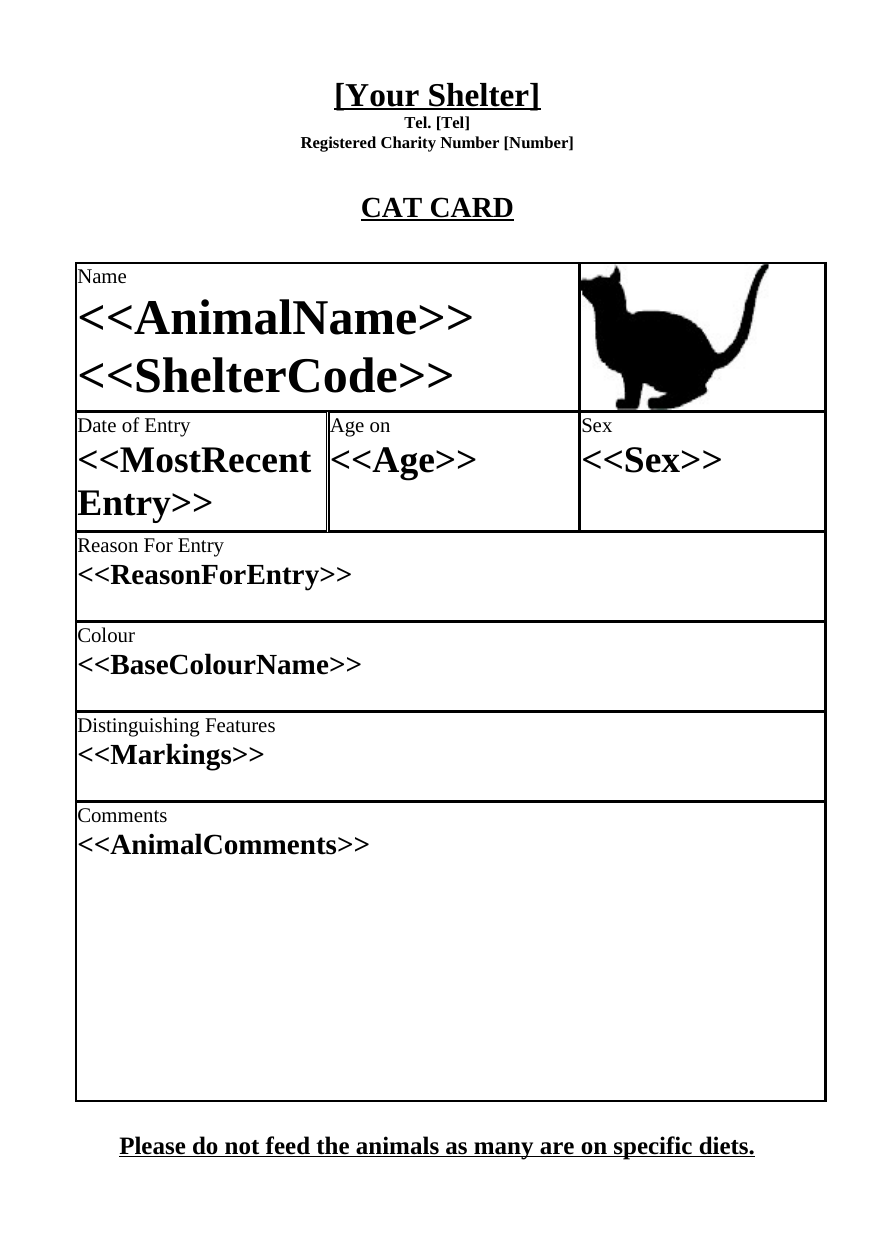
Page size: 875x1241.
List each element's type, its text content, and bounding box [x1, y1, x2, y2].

title [Your Shelter] [75, 75, 799, 113]
table_cell Colour <<BaseColourName>> [77, 623, 824, 710]
subtitle CAT CARD [75, 190, 799, 223]
table_cell Age on <<Age>> [330, 413, 578, 530]
table_cell Sex <<Sex>> [581, 413, 824, 530]
table_cell Reason For Entry <<ReasonForEntry>> [77, 533, 824, 620]
picture [581, 264, 770, 410]
table_cell Date of Entry <<MostRecentEntry>> [77, 413, 326, 530]
text Please do not feed the animals as many are on specific diets. [75, 1131, 799, 1159]
table_header Name <<AnimalName>> <<ShelterCode>> [77, 264, 578, 410]
table_cell Distinguishing Features <<Markings>> [77, 713, 824, 800]
table_header [770, 264, 824, 410]
text Registered Charity Number [Number] [75, 132, 799, 152]
text Tel. [Tel] [75, 113, 799, 132]
table_cell Comments <<AnimalComments>> [77, 803, 824, 1100]
